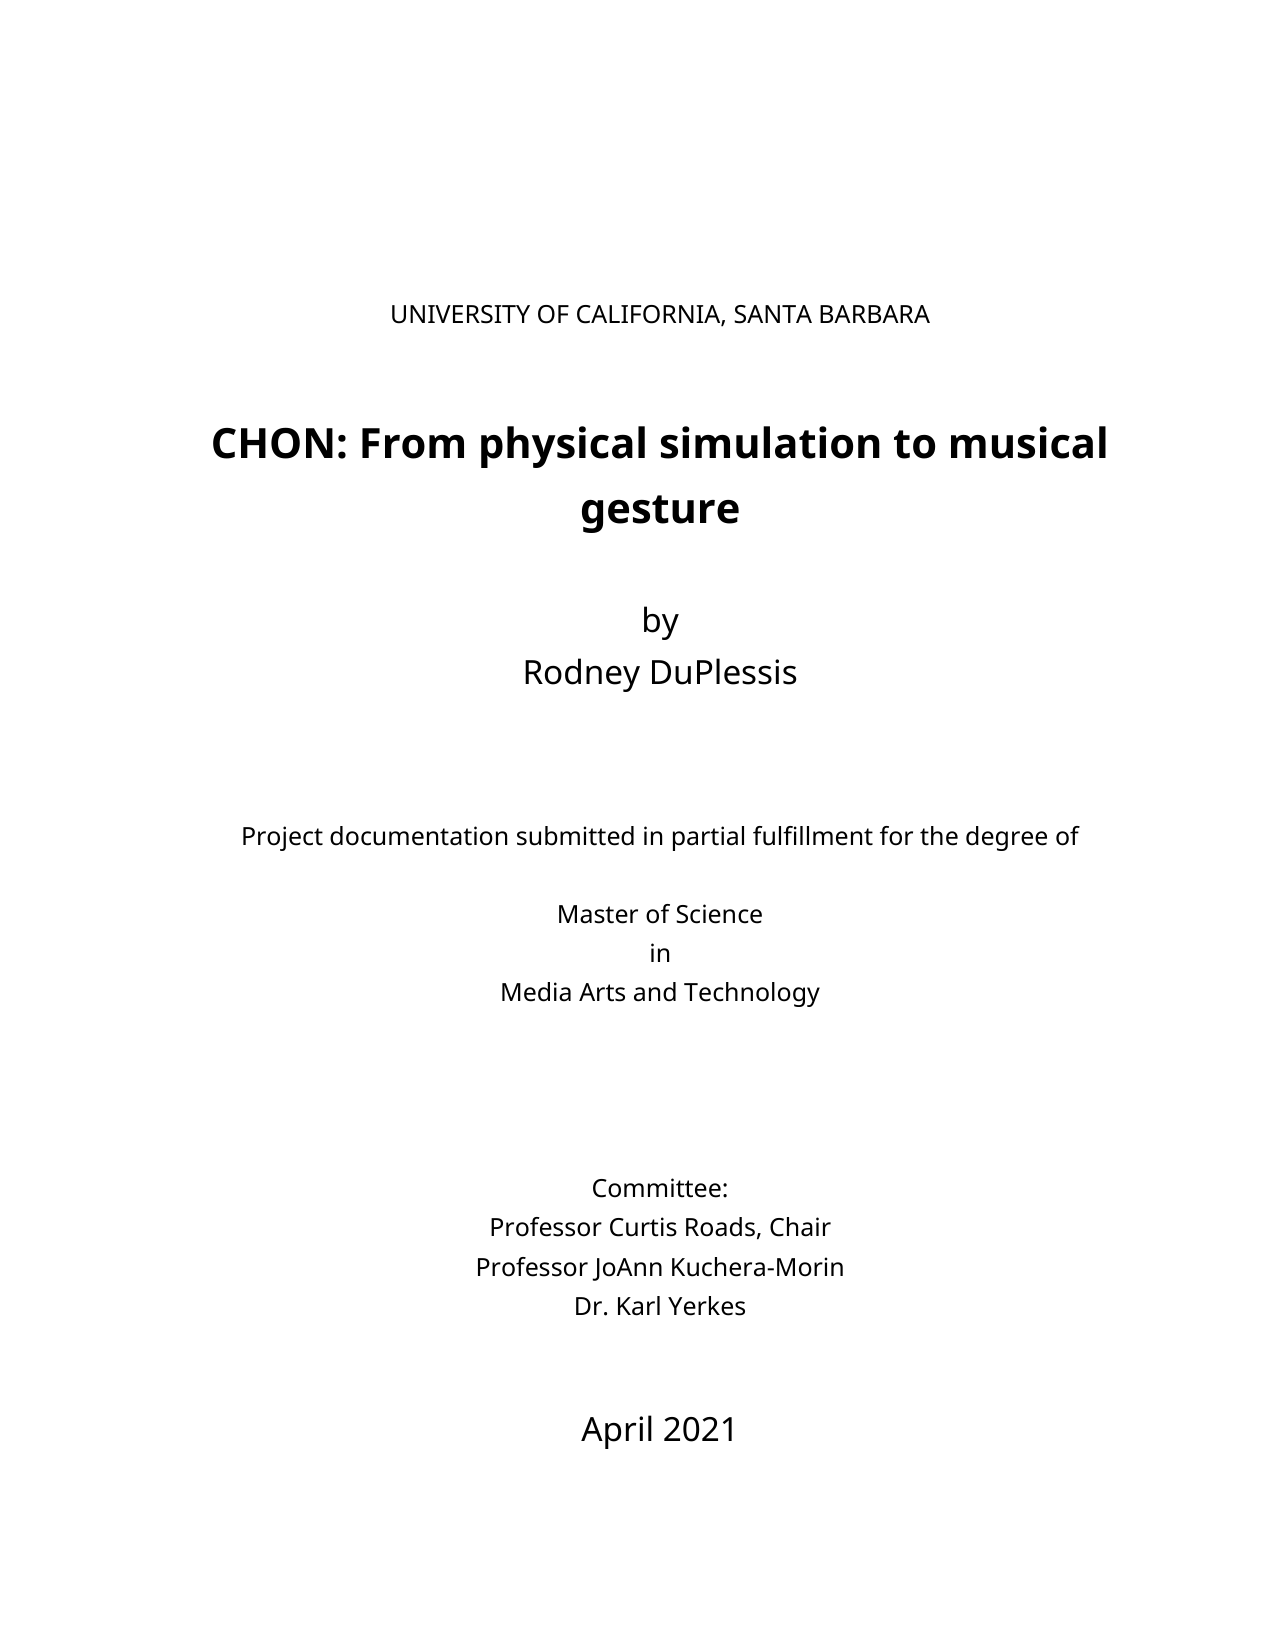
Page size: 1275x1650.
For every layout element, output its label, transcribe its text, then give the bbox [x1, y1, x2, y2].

text Project documentation submitted in partial fulfillment for the degree of [195, 818, 1125, 852]
text April 2021 [195, 1406, 1125, 1451]
text Rodney DuPlessis [195, 649, 1125, 694]
text Professor Curtis Roads, Chair [195, 1210, 1125, 1244]
text Media Arts and Technology [195, 975, 1125, 1009]
text Committee: [195, 1171, 1125, 1205]
text UNIVERSITY OF CALIFORNIA, SANTA BARBARA [195, 296, 1125, 331]
text by [195, 597, 1125, 642]
text in [195, 936, 1125, 970]
text Master of Science [195, 897, 1125, 931]
text Professor JoAnn Kuchera-Morin [195, 1249, 1125, 1283]
text Dr. Karl Yerkes [195, 1288, 1125, 1322]
text CHON: From physical simulation to musical gesture [195, 414, 1125, 536]
